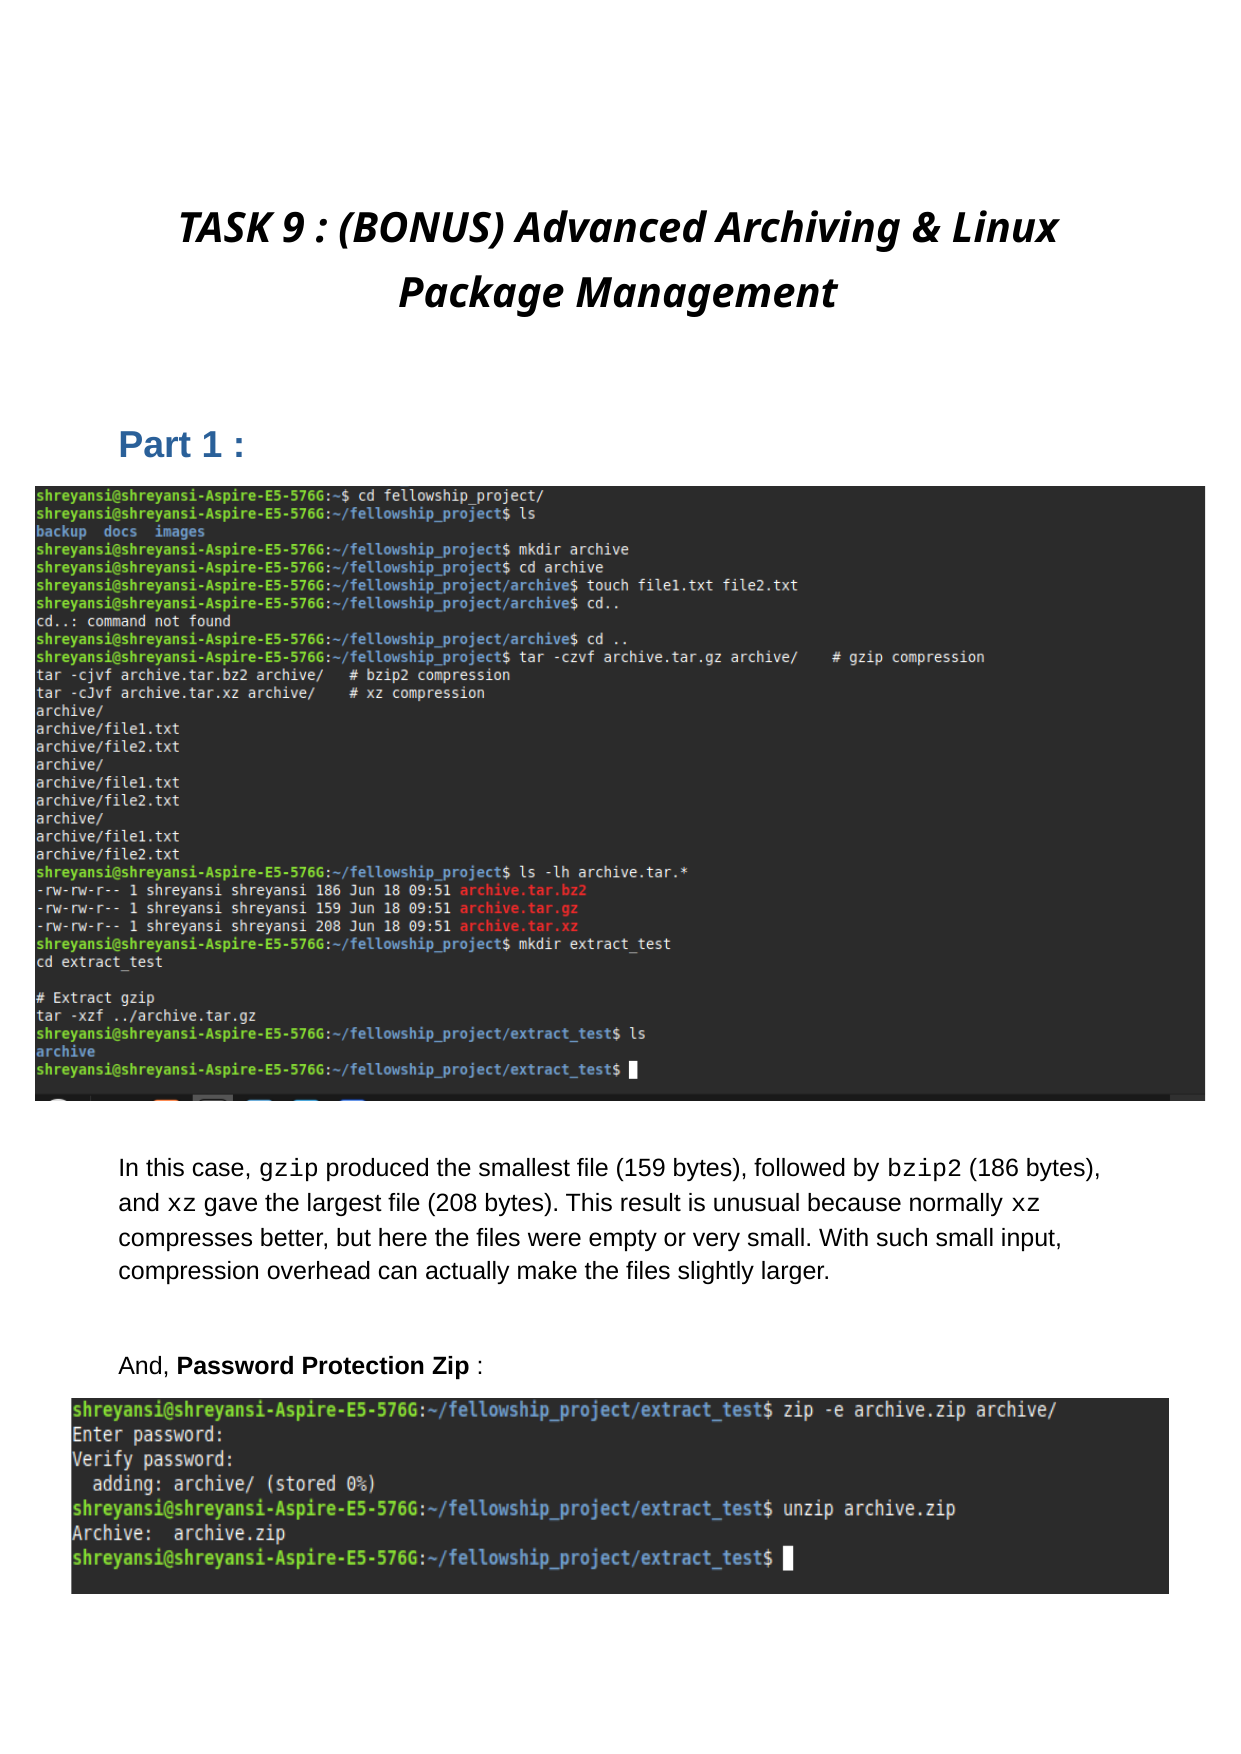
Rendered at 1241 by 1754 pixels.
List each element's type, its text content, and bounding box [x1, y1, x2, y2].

text TASK 9 : (BONUS) Advanced Archiving & Linux Package Management [118, 198, 1122, 320]
text Part 1 : [118, 423, 1122, 466]
picture [71, 1398, 1169, 1594]
picture [35, 486, 1206, 1101]
text And, Password Protection Zip : [118, 1351, 1122, 1380]
text In this case, gzip produced the smallest file (159 bytes), followed by bzip2 (186 bytes), and xz gave the largest file (208 bytes). This result is unusual because normally xz compresses better, but here the files were empty or very small. With such small input, compression overhead can actually make the files slightly larger. [118, 1153, 1122, 1285]
